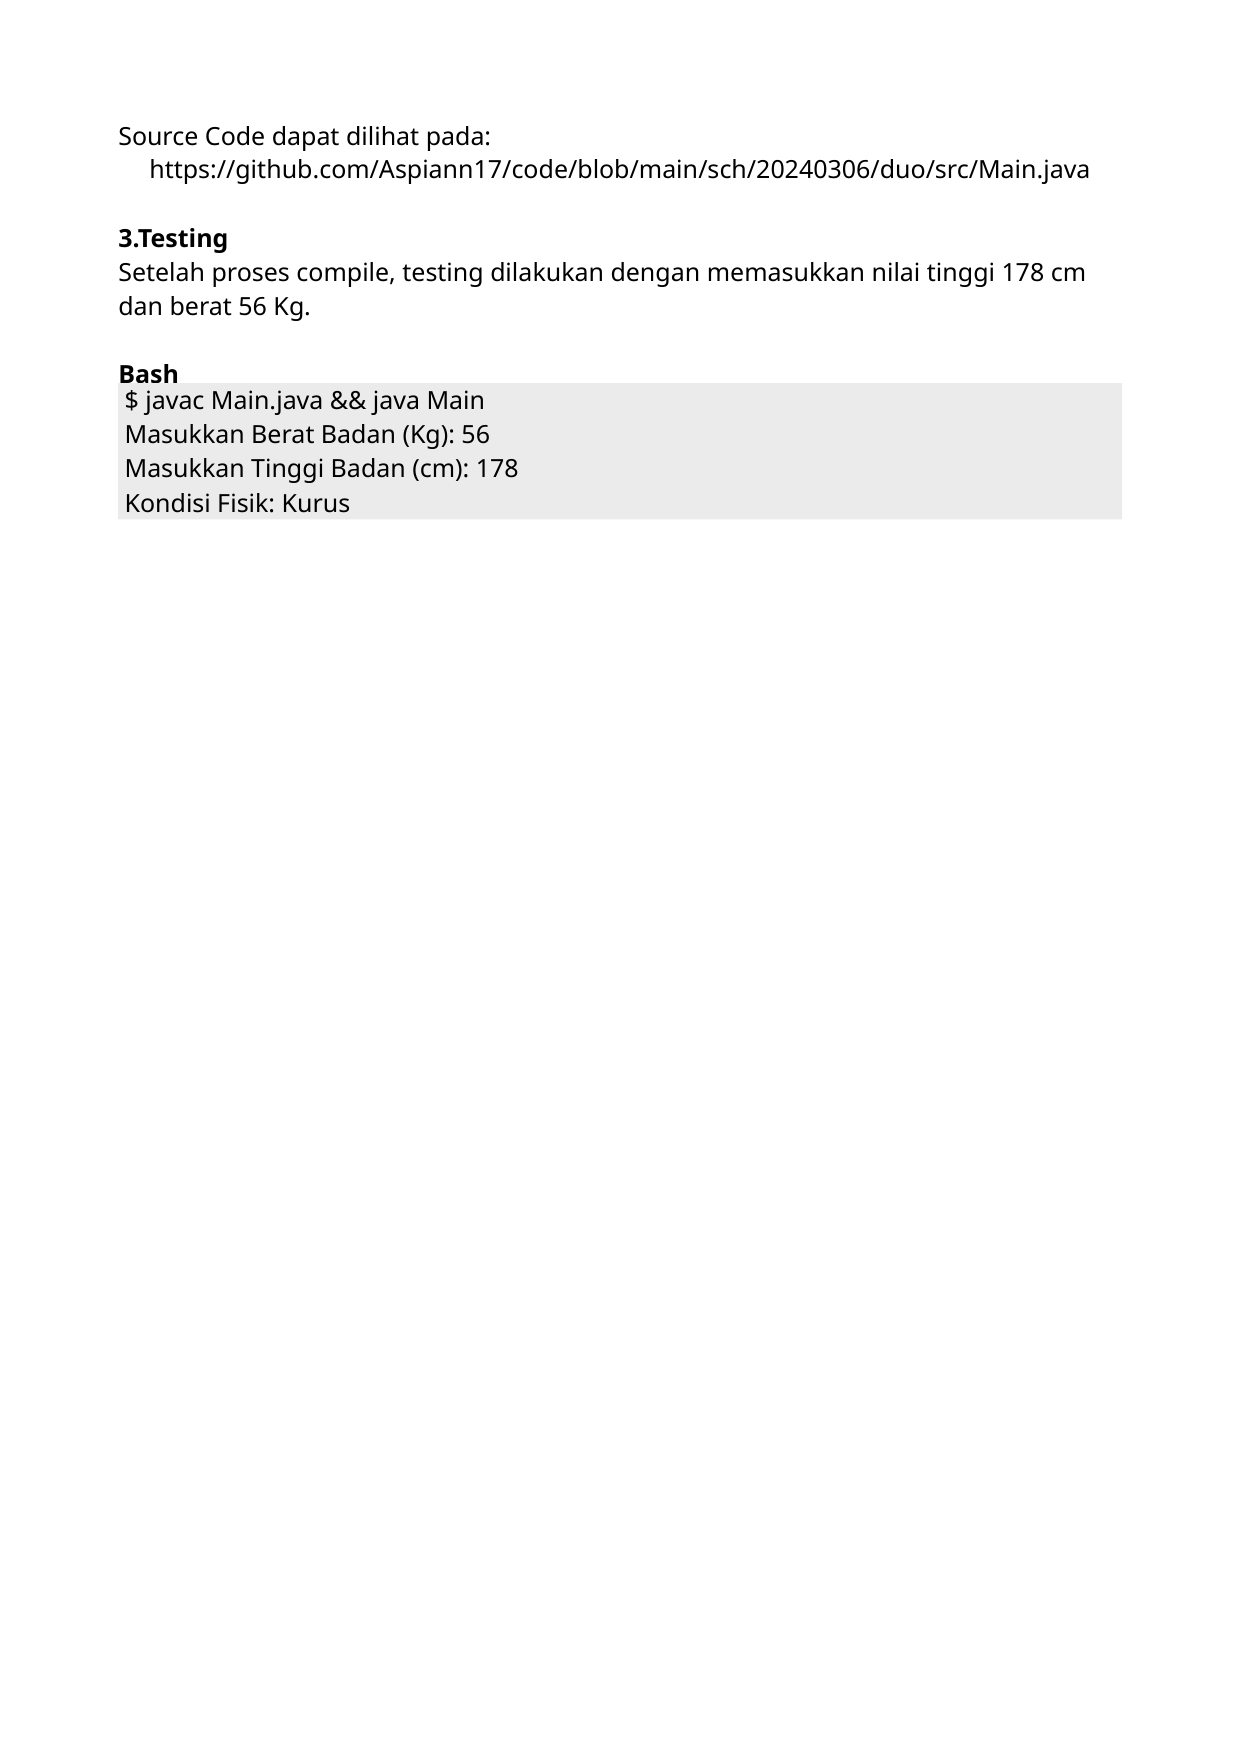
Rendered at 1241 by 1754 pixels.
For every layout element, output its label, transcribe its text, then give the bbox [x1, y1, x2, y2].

text https://github.com/Aspiann17/code/blob/main/sch/20240306/duo/src/Main.java [118, 152, 1122, 186]
text 3.Testing [118, 220, 1122, 254]
text Setelah proses compile, testing dilakukan dengan memasukkan nilai tinggi 178 cm dan berat 56 Kg. [118, 254, 1122, 322]
text Bash [118, 357, 1122, 383]
text Source Code dapat dilihat pada: [118, 118, 1122, 152]
